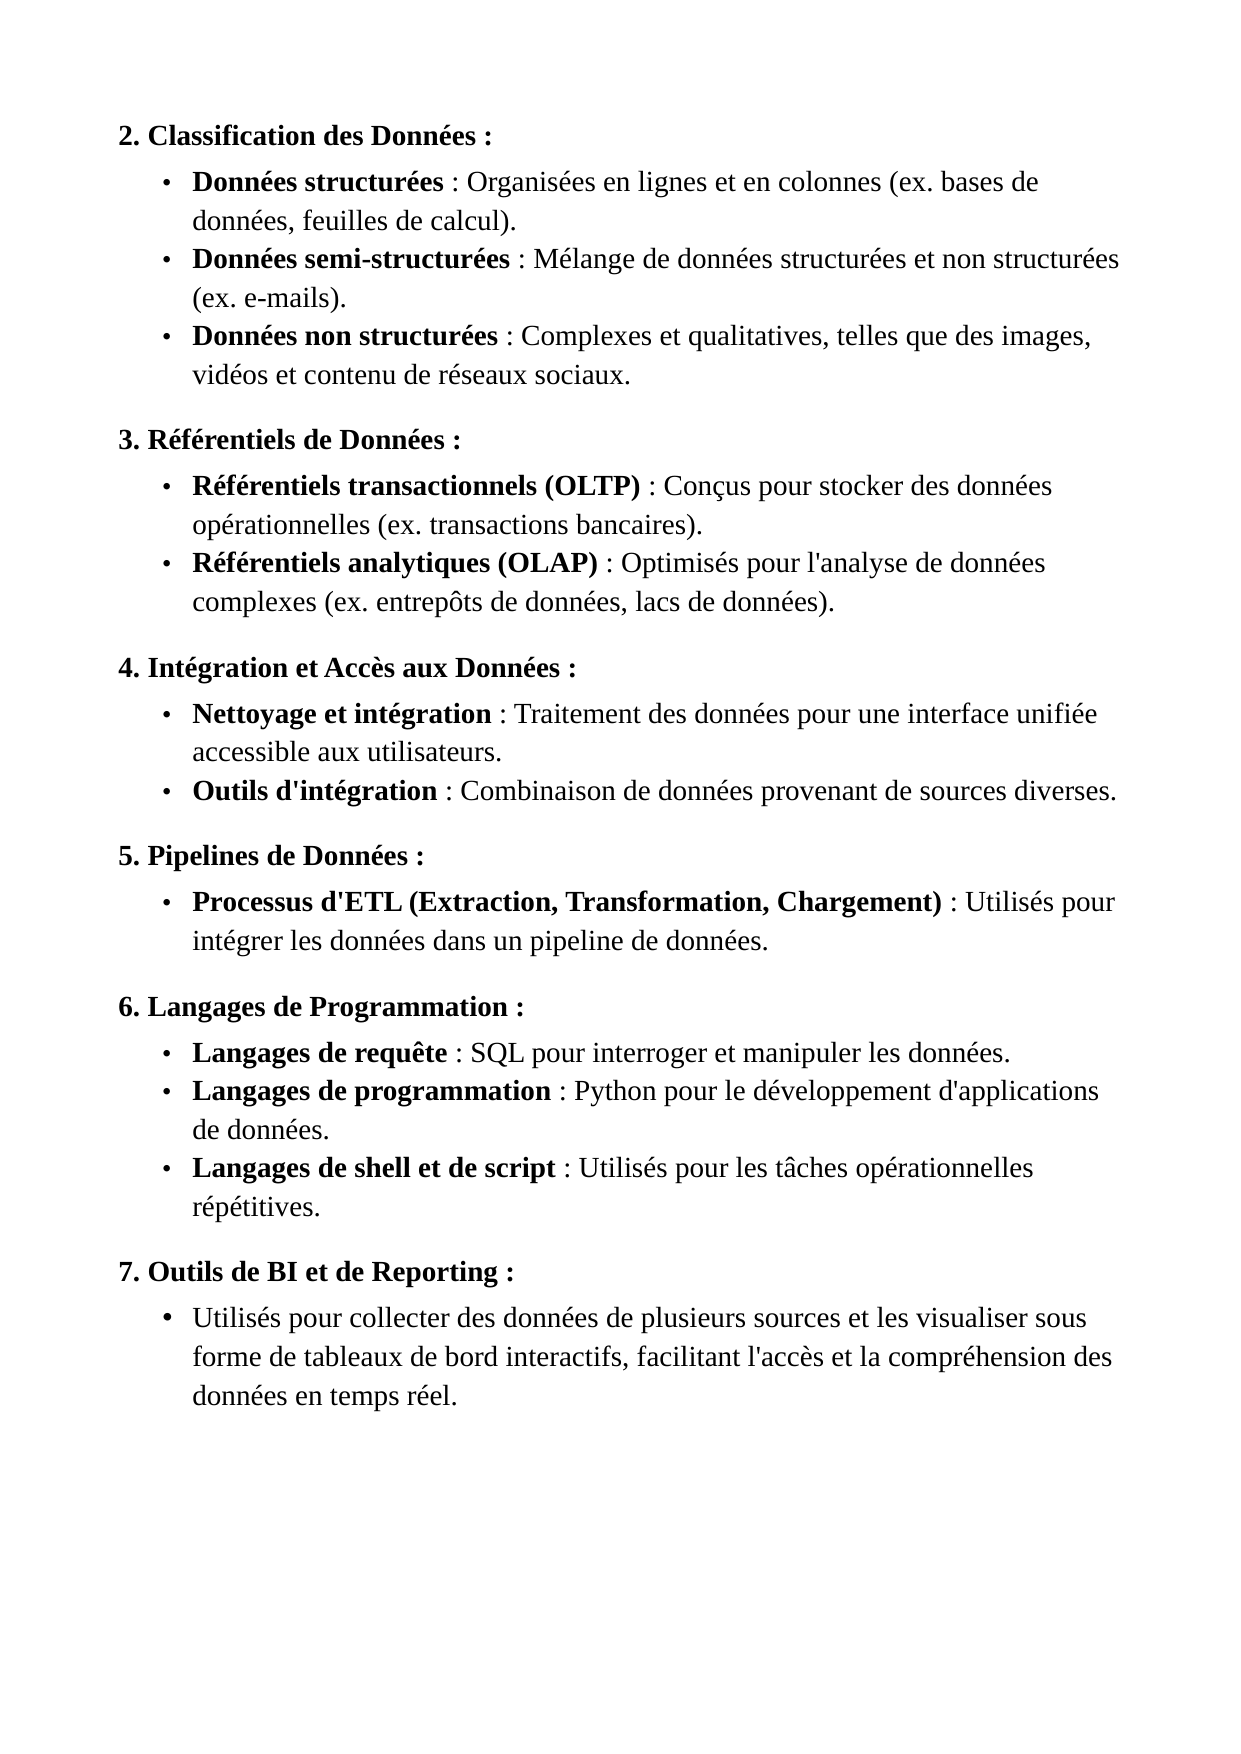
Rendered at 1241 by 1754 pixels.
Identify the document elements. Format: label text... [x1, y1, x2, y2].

list Langages de shell et de script : Utilisés pour les tâches opérationnelles répétitives. [162, 1150, 1122, 1222]
subtitle 3. Référentiels de Données : [118, 422, 1122, 456]
subtitle 7. Outils de BI et de Reporting : [118, 1254, 1122, 1288]
list Données non structurées : Complexes et qualitatives, telles que des images, vidéos et contenu de réseaux sociaux. [162, 318, 1122, 390]
subtitle 2. Classification des Données : [118, 118, 1122, 152]
list Référentiels analytiques (OLAP) : Optimisés pour l'analyse de données complexes (ex. entrepôts de données, lacs de données). [162, 546, 1122, 618]
list Données structurées : Organisées en lignes et en colonnes (ex. bases de données, feuilles de calcul). [162, 164, 1122, 236]
subtitle 6. Langages de Programmation : [118, 989, 1122, 1022]
list Langages de programmation : Python pour le développement d'applications de données. [162, 1073, 1122, 1145]
subtitle 4. Intégration et Accès aux Données : [118, 650, 1122, 683]
list Langages de requête : SQL pour interroger et manipuler les données. [162, 1035, 1122, 1068]
list Nettoyage et intégration : Traitement des données pour une interface unifiée accessible aux utilisateurs. [162, 696, 1122, 768]
list Processus d'ETL (Extraction, Transformation, Chargement) : Utilisés pour intégrer les données dans un pipeline de données. [162, 884, 1122, 957]
subtitle 5. Pipelines de Données : [118, 838, 1122, 872]
list Référentiels transactionnels (OLTP) : Conçus pour stocker des données opérationnelles (ex. transactions bancaires). [162, 468, 1122, 541]
list Utilisés pour collecter des données de plusieurs sources et les visualiser sous forme de tableaux de bord interactifs, facilitant l'accès et la compréhension des données en temps réel. [162, 1301, 1122, 1411]
list Outils d'intégration : Combinaison de données provenant de sources diverses. [162, 773, 1122, 806]
list Données semi-structurées : Mélange de données structurées et non structurées (ex. e-mails). [162, 241, 1122, 313]
